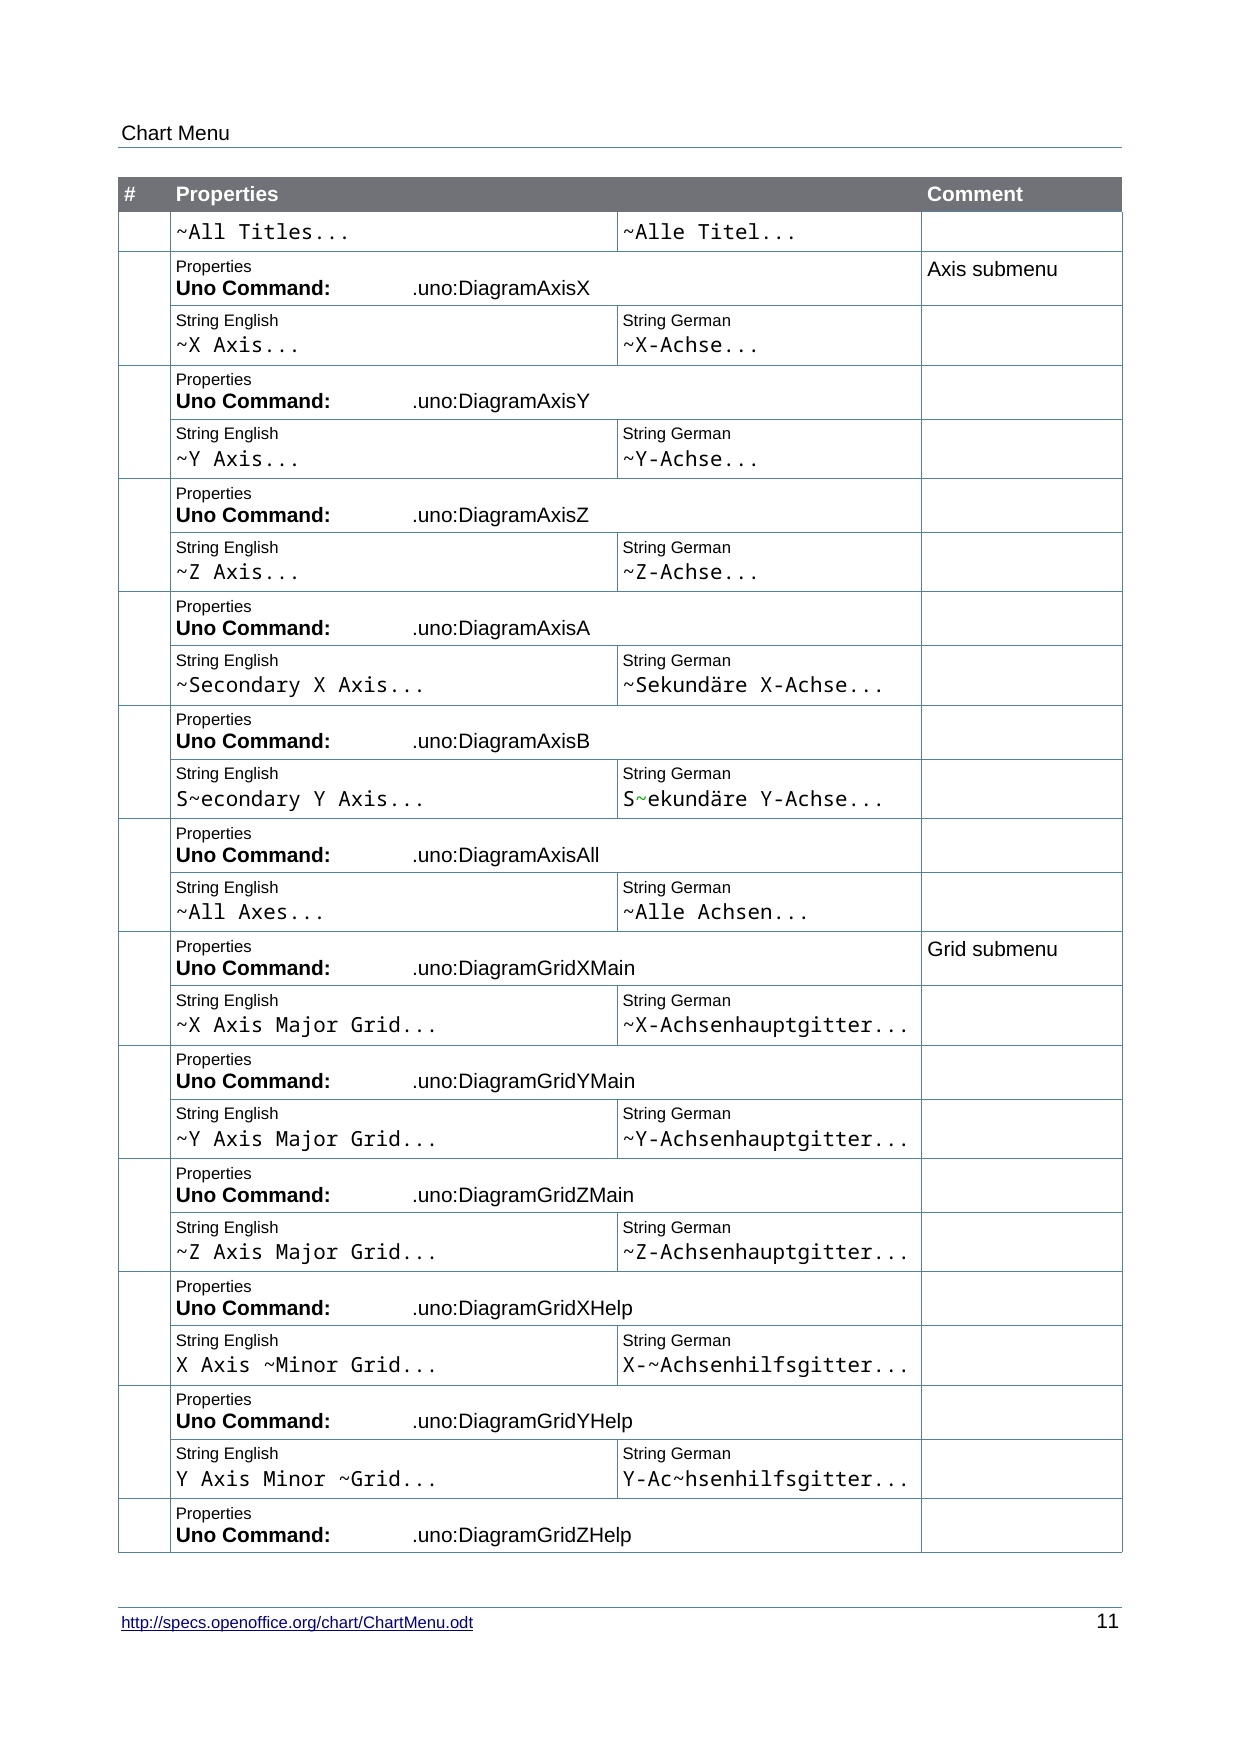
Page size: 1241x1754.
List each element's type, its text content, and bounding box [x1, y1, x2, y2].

table_header Properties Uno Command: .uno:DiagramAxisAll [171, 819, 921, 872]
table_cell [922, 1213, 1122, 1271]
table_cell String German ~Y-Achse... [618, 420, 921, 478]
table_header Grid submenu [922, 932, 1122, 985]
table_cell String German S~ekundäre Y-Achse... [618, 760, 921, 818]
table_cell String English X Axis ~Minor Grid... [171, 1326, 617, 1385]
table_cell String English ~Secondary X Axis... [171, 646, 617, 705]
table_cell String English ~Y Axis... [171, 420, 617, 478]
table_cell <#> [119, 706, 170, 818]
table_header [922, 366, 1122, 419]
table_cell String German X-~Achsenhilfsgitter... [618, 1326, 921, 1385]
table_header Properties [170, 177, 921, 212]
table_cell [922, 873, 1122, 931]
table_cell [922, 1100, 1122, 1158]
table_cell <#> [119, 1272, 170, 1385]
table_cell [922, 306, 1122, 365]
table_cell String German ~X-Achse... [618, 306, 921, 365]
table_header [922, 1159, 1122, 1212]
table_cell <#> [119, 479, 170, 591]
table_header Properties Uno Command: .uno:DiagramAxisA [171, 592, 921, 645]
table_cell String English Y Axis Minor ~Grid... [171, 1440, 617, 1498]
table_cell String English ~Y Axis Major Grid... [171, 1100, 617, 1158]
table_cell String German ~Alle Achsen... [618, 873, 921, 931]
table_header Properties Uno Command: .uno:DiagramGridZHelp [171, 1499, 921, 1552]
table_cell <#> [119, 819, 170, 931]
table_cell String English S~econdary Y Axis... [171, 760, 617, 818]
table_cell String English ~X Axis Major Grid... [171, 986, 617, 1045]
table_cell String German Y-Ac~hsenhilfsgitter... [618, 1440, 921, 1498]
table_cell <#> [119, 252, 170, 365]
table_header Comment [921, 177, 1122, 211]
table_cell <#> [119, 212, 170, 251]
table_header [922, 592, 1122, 645]
table_cell String English ~Z Axis Major Grid... [171, 1213, 617, 1271]
table_header Properties Uno Command: .uno:DiagramGridXMain [171, 932, 921, 985]
table_cell String German ~Z-Achsenhauptgitter... [618, 1213, 921, 1271]
table_header Properties Uno Command: .uno:DiagramAxisX [171, 252, 921, 305]
table_cell [922, 533, 1122, 591]
table_header [922, 479, 1122, 532]
table_header # [118, 177, 170, 212]
table_cell ~All Titles... [171, 212, 617, 251]
table_cell [922, 986, 1122, 1045]
table_header [922, 1046, 1122, 1099]
table_cell String English ~All Axes... [171, 873, 617, 931]
table_cell <#> [119, 1159, 170, 1271]
table_cell <#> [119, 1046, 170, 1158]
table_cell String English ~X Axis... [171, 306, 617, 365]
table_cell String German ~Y-Achsenhauptgitter... [618, 1100, 921, 1158]
table_cell ~Alle Titel... [618, 212, 921, 251]
table_cell [922, 760, 1122, 818]
table_cell [922, 1440, 1122, 1498]
table_header Axis submenu [922, 252, 1122, 305]
table_cell String English ~Z Axis... [171, 533, 617, 591]
table_cell [922, 1326, 1122, 1385]
table_cell [922, 420, 1122, 478]
table_cell <#> [119, 366, 170, 478]
table_cell String German ~Z-Achse... [618, 533, 921, 591]
table_header Properties Uno Command: .uno:DiagramGridYMain [171, 1046, 921, 1099]
table_cell String German ~Sekundäre X-Achse... [618, 646, 921, 705]
table_header Properties Uno Command: .uno:DiagramGridYHelp [171, 1386, 921, 1439]
table_header [922, 1272, 1122, 1325]
table_header [922, 1386, 1122, 1439]
table_header [922, 706, 1122, 759]
table_cell String German ~X-Achsenhauptgitter... [618, 986, 921, 1045]
table_cell [922, 646, 1122, 705]
table_header Properties Uno Command: .uno:DiagramAxisZ [171, 479, 921, 532]
table_cell <#> [119, 1386, 170, 1498]
table_cell <#> [119, 1499, 170, 1552]
table_cell [922, 212, 1122, 251]
table_header [922, 819, 1122, 872]
table_header [922, 1499, 1122, 1552]
table_header Properties Uno Command: .uno:DiagramAxisY [171, 366, 921, 419]
table_cell <#> [119, 932, 170, 1045]
table_header Properties Uno Command: .uno:DiagramGridXHelp [171, 1272, 921, 1325]
table_header Properties Uno Command: .uno:DiagramGridZMain [171, 1159, 921, 1212]
table_cell <#> [119, 592, 170, 705]
table_header Properties Uno Command: .uno:DiagramAxisB [171, 706, 921, 759]
